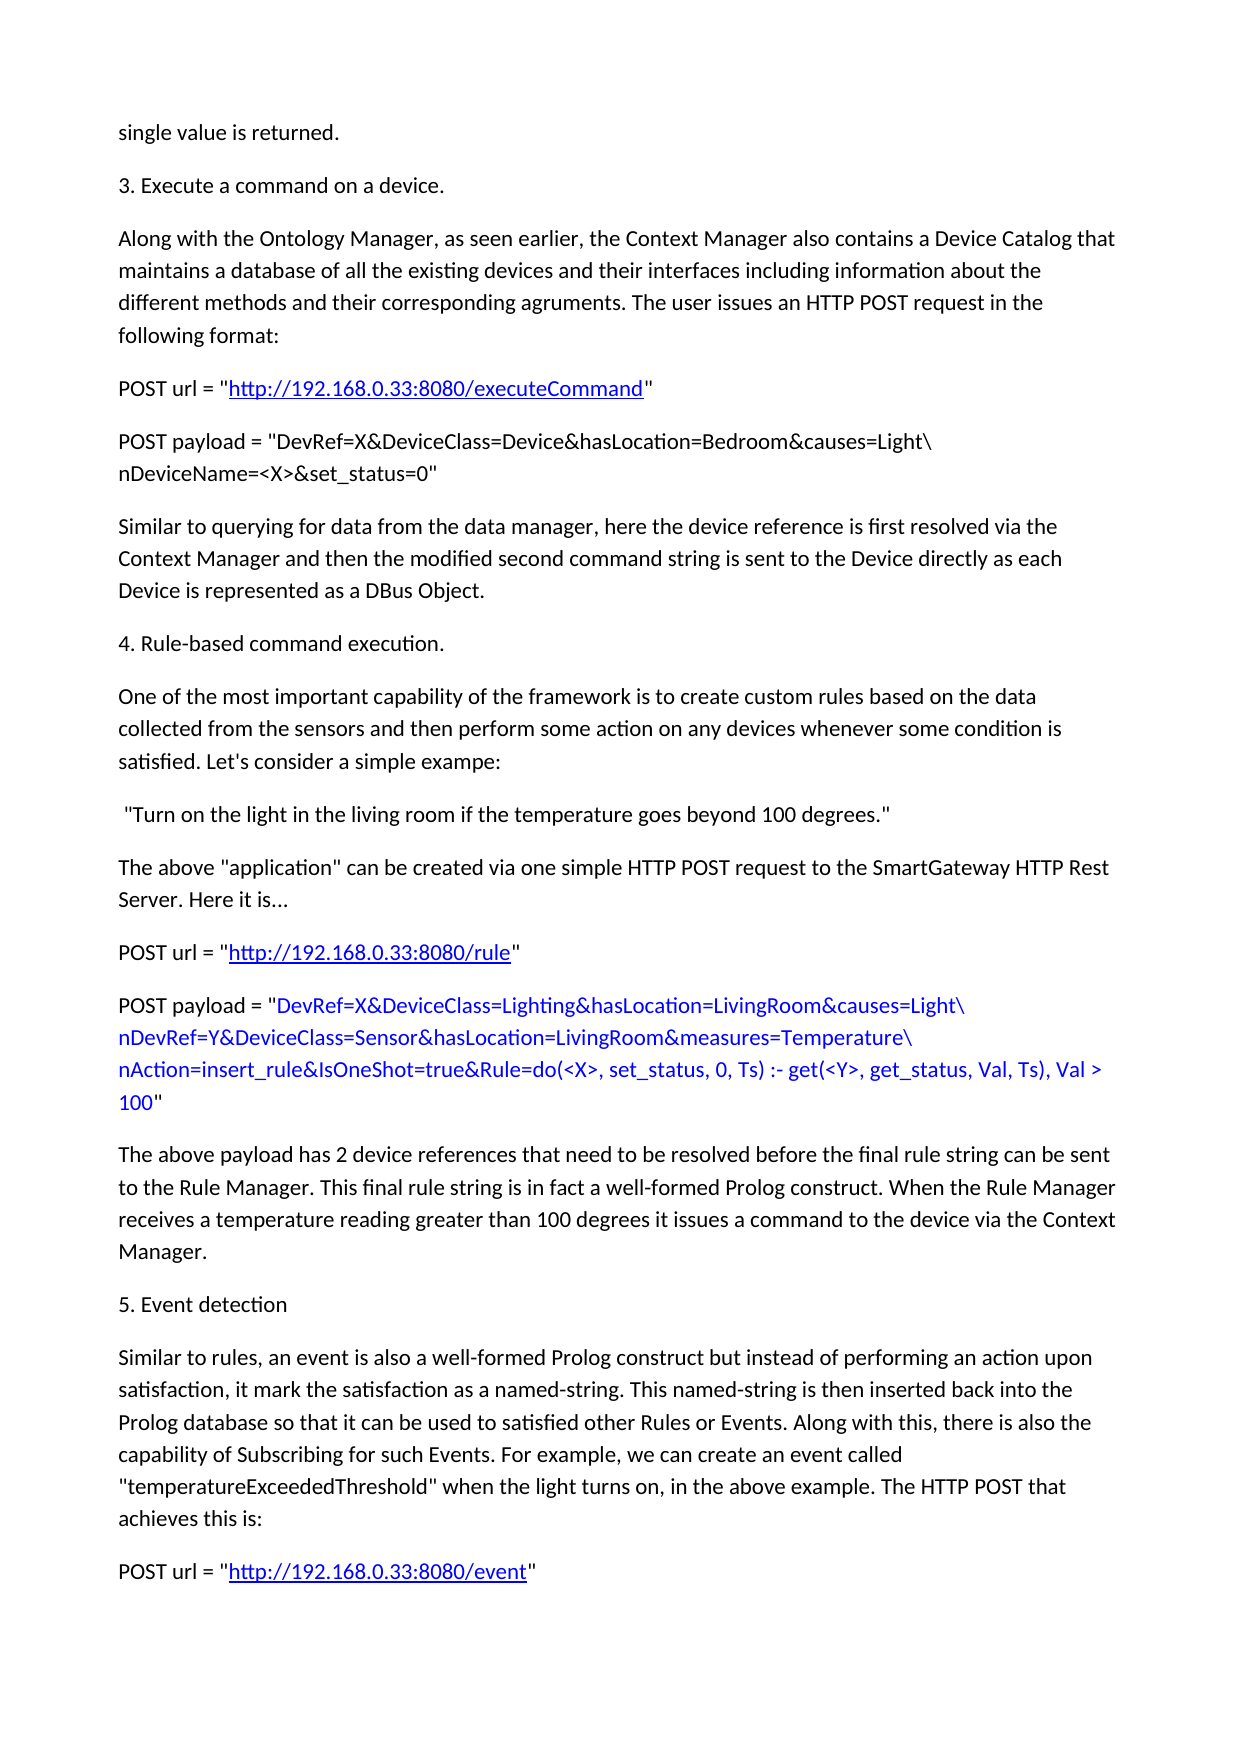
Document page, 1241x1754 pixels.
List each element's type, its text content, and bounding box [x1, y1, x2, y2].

text 5. Event detection [118, 1290, 1122, 1318]
text 4. Rule-based command execution. [118, 629, 1122, 657]
text "Turn on the light in the living room if the temperature goes beyond 100 degrees." [118, 800, 1122, 828]
text One of the most important capability of the framework is to create custom rules based on the data collected from the sensors and then perform some action on any devices whenever some condition is satisfied. Let's consider a simple exampe: [118, 682, 1122, 775]
text Similar to rules, an event is also a well-formed Prolog construct but instead of performing an action upon satisfaction, it mark the satisfaction as a named-string. This named-string is then inserted back into the Prolog database so that it can be used to satisfied other Rules or Events. Along with this, there is also the capability of Subscribing for such Events. For example, we can create an event called "temperatureExceededThreshold" when the light turns on, in the above example. The HTTP POST that achieves this is: [118, 1343, 1122, 1532]
text POST url = "http://192.168.0.33:8080/executeCommand" [118, 374, 1122, 402]
text The above "application" can be created via one simple HTTP POST request to the SmartGateway HTTP Rest Server. Here it is... [118, 853, 1122, 913]
text Along with the Ontology Manager, as seen earlier, the Context Manager also contains a Device Catalog that maintains a database of all the existing devices and their interfaces including information about the different methods and their corresponding agruments. The user issues an HTTP POST request in the following format: [118, 224, 1122, 349]
text Similar to querying for data from the data manager, here the device reference is first resolved via the Context Manager and then the modified second command string is sent to the Device directly as each Device is represented as a DBus Object. [118, 512, 1122, 604]
text POST url = "http://192.168.0.33:8080/event" [118, 1557, 1122, 1585]
text POST url = "http://192.168.0.33:8080/rule" [118, 938, 1122, 966]
text POST payload = "DevRef=X&DeviceClass=Device&hasLocation=Bedroom&causes=Light\nDeviceName=<X>&set_status=0" [118, 427, 1122, 487]
text 3. Execute a command on a device. [118, 171, 1122, 199]
text The above payload has 2 device references that need to be resolved before the final rule string can be sent to the Rule Manager. This final rule string is in fact a well-formed Prolog construct. When the Rule Manager receives a temperature reading greater than 100 degrees it issues a command to the device via the Context Manager. [118, 1141, 1122, 1265]
text single value is returned. [118, 118, 1122, 146]
text POST payload = "DevRef=X&DeviceClass=Lighting&hasLocation=LivingRoom&causes=Light\nDevRef=Y&DeviceClass=Sensor&hasLocation=LivingRoom&measures=Temperature\nAction=insert_rule&IsOneShot=true&Rule=do(<X>, set_status, 0, Ts) :- get(<Y>, get_status, Val, Ts), Val > 100" [118, 991, 1122, 1116]
